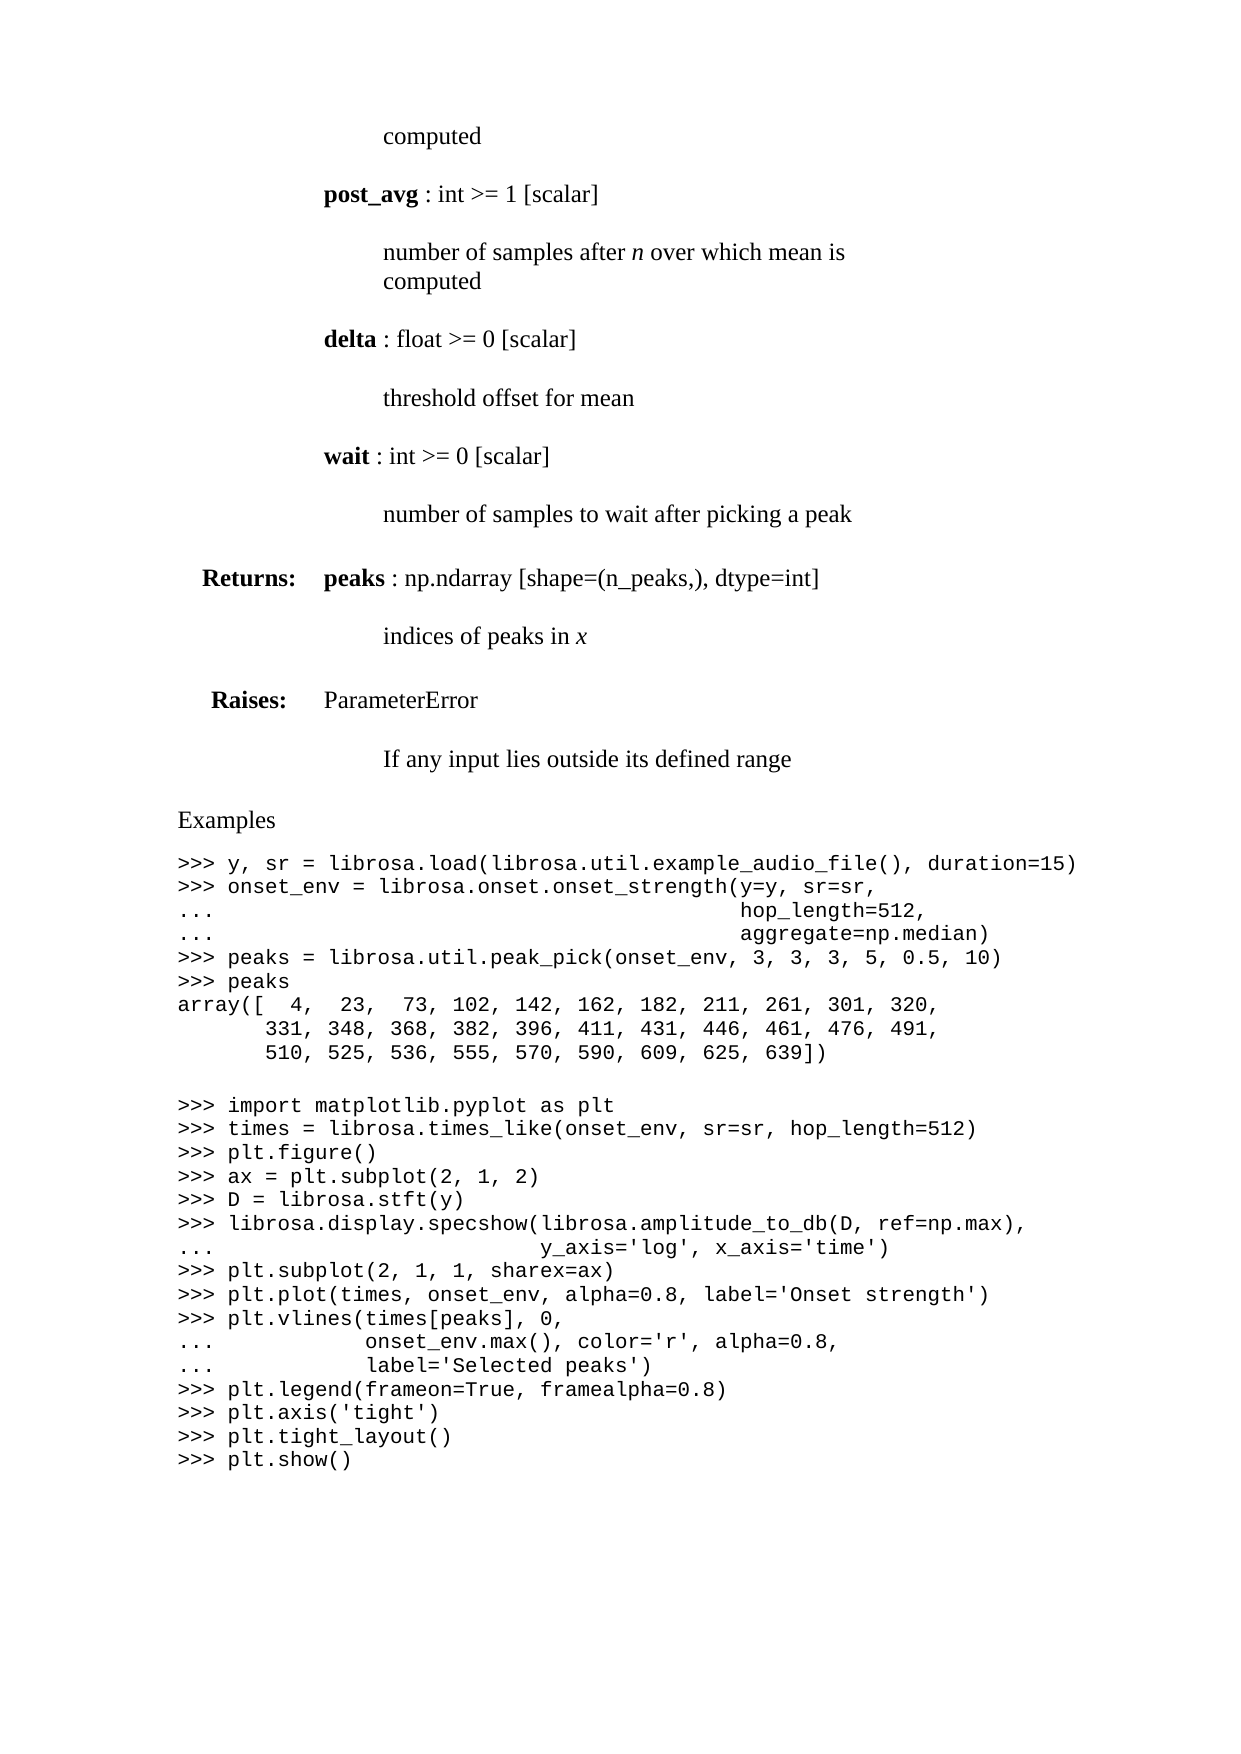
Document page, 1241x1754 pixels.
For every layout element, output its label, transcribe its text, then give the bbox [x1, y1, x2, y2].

text >>> peaks [177, 971, 1122, 994]
text >>> plt.show() [177, 1449, 1122, 1473]
text ... hop_length=512, [177, 900, 1122, 923]
text ... onset_env.max(), color='r', alpha=0.8, [177, 1331, 1122, 1355]
table_header computed post_avg : int >= 1 [scalar] number of samples after n over which mean is computed delta : float >= 0 [scalar] threshold offset for mean wait : int >= 0 [scalar] number of samples to wait after picking a peak [321, 118, 919, 560]
text >>> plt.plot(times, onset_env, alpha=0.8, label='Onset strength') [177, 1284, 1122, 1308]
text >>> plt.figure() [177, 1142, 1122, 1166]
text >>> peaks = librosa.util.peak_pick(onset_env, 3, 3, 3, 5, 0.5, 10) [177, 947, 1122, 971]
table_header [177, 118, 321, 560]
text >>> D = librosa.stft(y) [177, 1189, 1122, 1213]
text >>> y, sr = librosa.load(librosa.util.example_audio_file(), duration=15) [177, 852, 1122, 876]
text ... y_axis='log', x_axis='time') [177, 1237, 1122, 1260]
text >>> plt.tight_layout() [177, 1426, 1122, 1449]
text Examples [177, 805, 1122, 834]
text 510, 525, 536, 555, 570, 590, 609, 625, 639]) [177, 1042, 1122, 1065]
text >>> librosa.display.specshow(librosa.amplitude_to_db(D, ref=np.max), [177, 1213, 1122, 1237]
text ... label='Selected peaks') [177, 1355, 1122, 1378]
text >>> times = librosa.times_like(onset_env, sr=sr, hop_length=512) [177, 1118, 1122, 1142]
text >>> onset_env = librosa.onset.onset_strength(y=y, sr=sr, [177, 876, 1122, 900]
text >>> plt.axis('tight') [177, 1402, 1122, 1426]
text >>> ax = plt.subplot(2, 1, 2) [177, 1166, 1122, 1189]
text >>> plt.legend(frameon=True, framealpha=0.8) [177, 1378, 1122, 1402]
text 331, 348, 368, 382, 396, 411, 431, 446, 461, 476, 491, [177, 1018, 1122, 1042]
text array([ 4, 23, 73, 102, 142, 162, 182, 211, 261, 301, 320, [177, 994, 1122, 1018]
table_cell ParameterError If any input lies outside its defined range [321, 683, 919, 805]
table_cell peaks : np.ndarray [shape=(n_peaks,), dtype=int] indices of peaks in x [321, 560, 919, 683]
table_cell Raises: [177, 683, 321, 805]
table_cell Returns: [177, 560, 321, 683]
text >>> plt.subplot(2, 1, 1, sharex=ax) [177, 1260, 1122, 1284]
text ... aggregate=np.median) [177, 923, 1122, 947]
text >>> plt.vlines(times[peaks], 0, [177, 1308, 1122, 1331]
text >>> import matplotlib.pyplot as plt [177, 1095, 1122, 1118]
